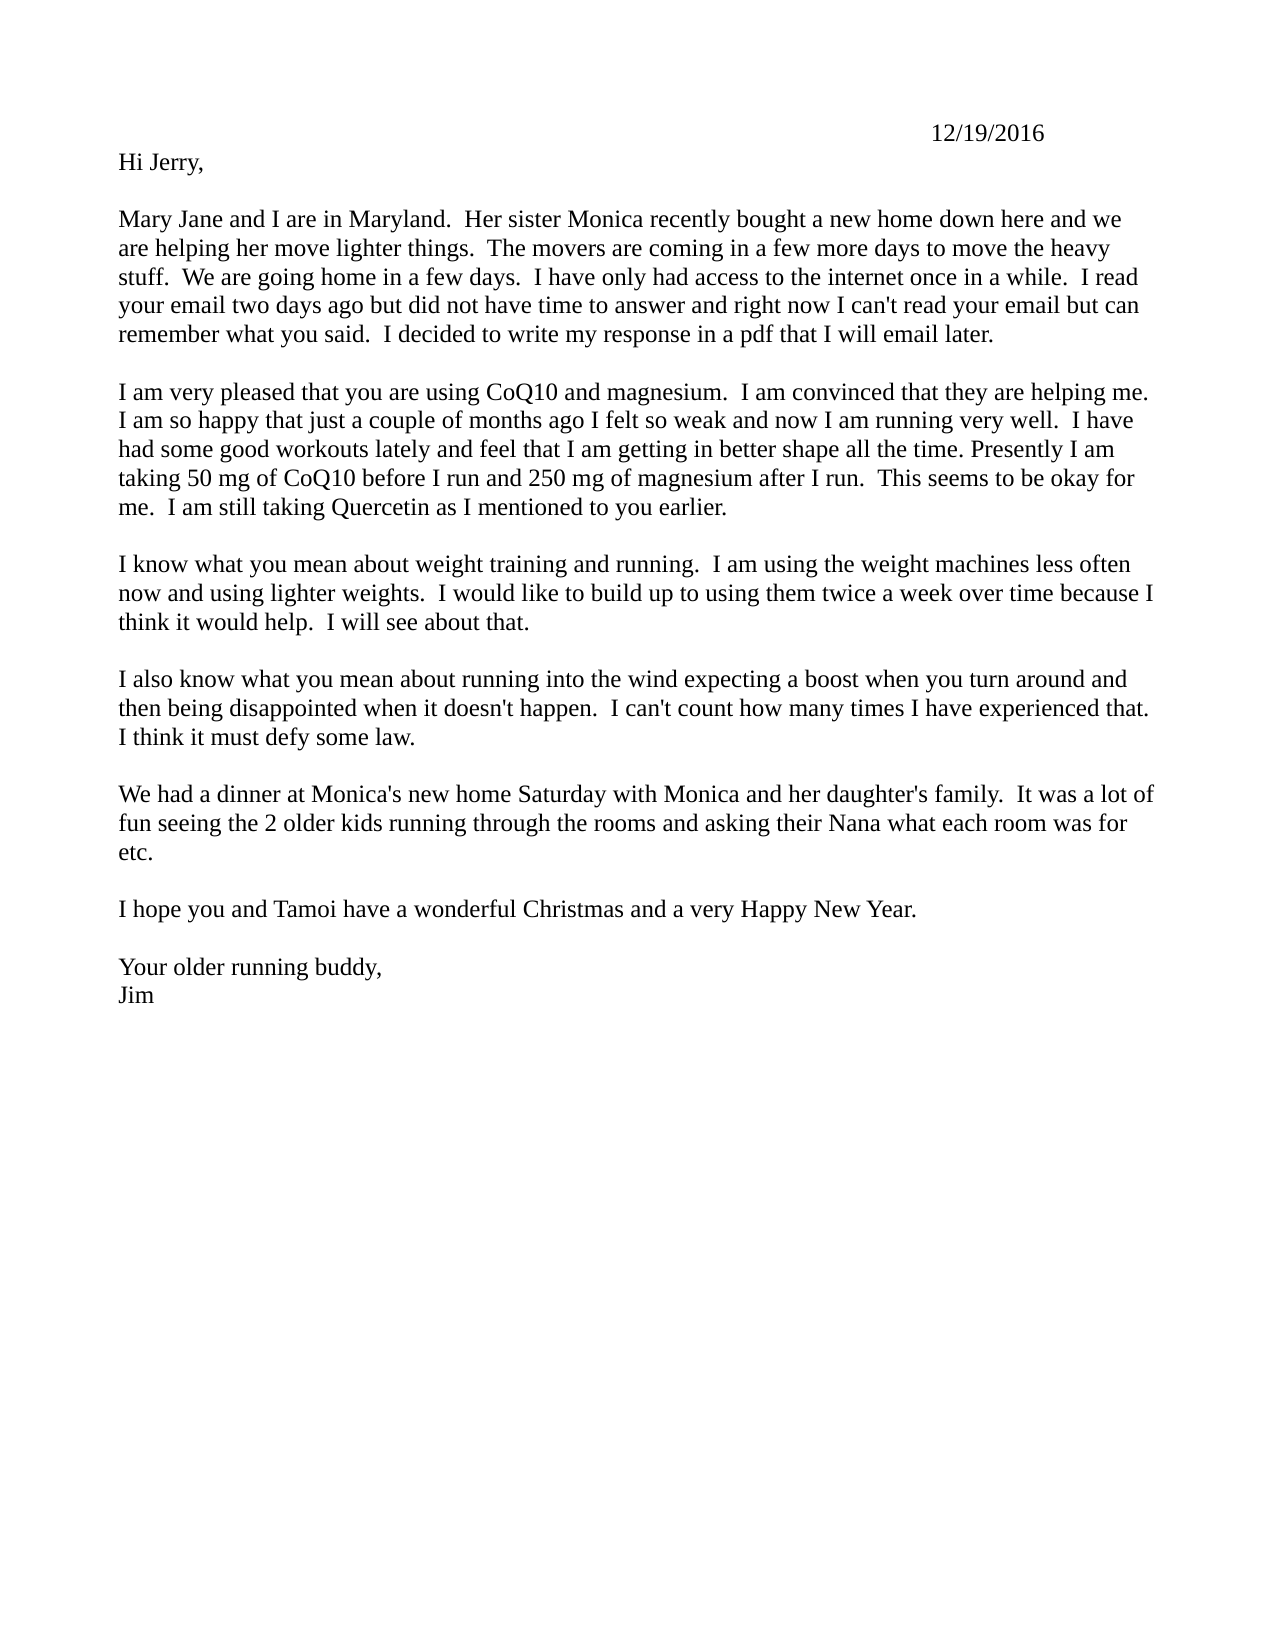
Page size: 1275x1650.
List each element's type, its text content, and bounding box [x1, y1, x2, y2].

text I also know what you mean about running into the wind expecting a boost when you turn around and then being disappointed when it doesn't happen. I can't count how many times I have experienced that. I think it must defy some law. [118, 664, 1157, 751]
text I hope you and Tamoi have a wonderful Christmas and a very Happy New Year. [118, 894, 1157, 923]
text I am very pleased that you are using CoQ10 and magnesium. I am convinced that they are helping me. I am so happy that just a couple of months ago I felt so weak and now I am running very well. I have had some good workouts lately and feel that I am getting in better shape all the time. Presently I am taking 50 mg of CoQ10 before I run and 250 mg of magnesium after I run. This seems to be okay for me. I am still taking Quercetin as I mentioned to you earlier. [118, 377, 1157, 521]
text 12/19/2016 [118, 118, 1157, 147]
text Your older running buddy, [118, 952, 1157, 981]
text We had a dinner at Monica's new home Saturday with Monica and her daughter's family. It was a lot of fun seeing the 2 older kids running through the rooms and asking their Nana what each room was for etc. [118, 779, 1157, 866]
text Mary Jane and I are in Maryland. Her sister Monica recently bought a new home down here and we are helping her move lighter things. The movers are coming in a few more days to move the heavy stuff. We are going home in a few days. I have only had access to the internet once in a while. I read your email two days ago but did not have time to answer and right now I can't read your email but can remember what you said. I decided to write my response in a pdf that I will email later. [118, 204, 1157, 348]
text Jim [118, 981, 1157, 1009]
text I know what you mean about weight training and running. I am using the weight machines less often now and using lighter weights. I would like to build up to using them twice a week over time because I think it would help. I will see about that. [118, 549, 1157, 636]
text Hi Jerry, [118, 147, 1157, 176]
